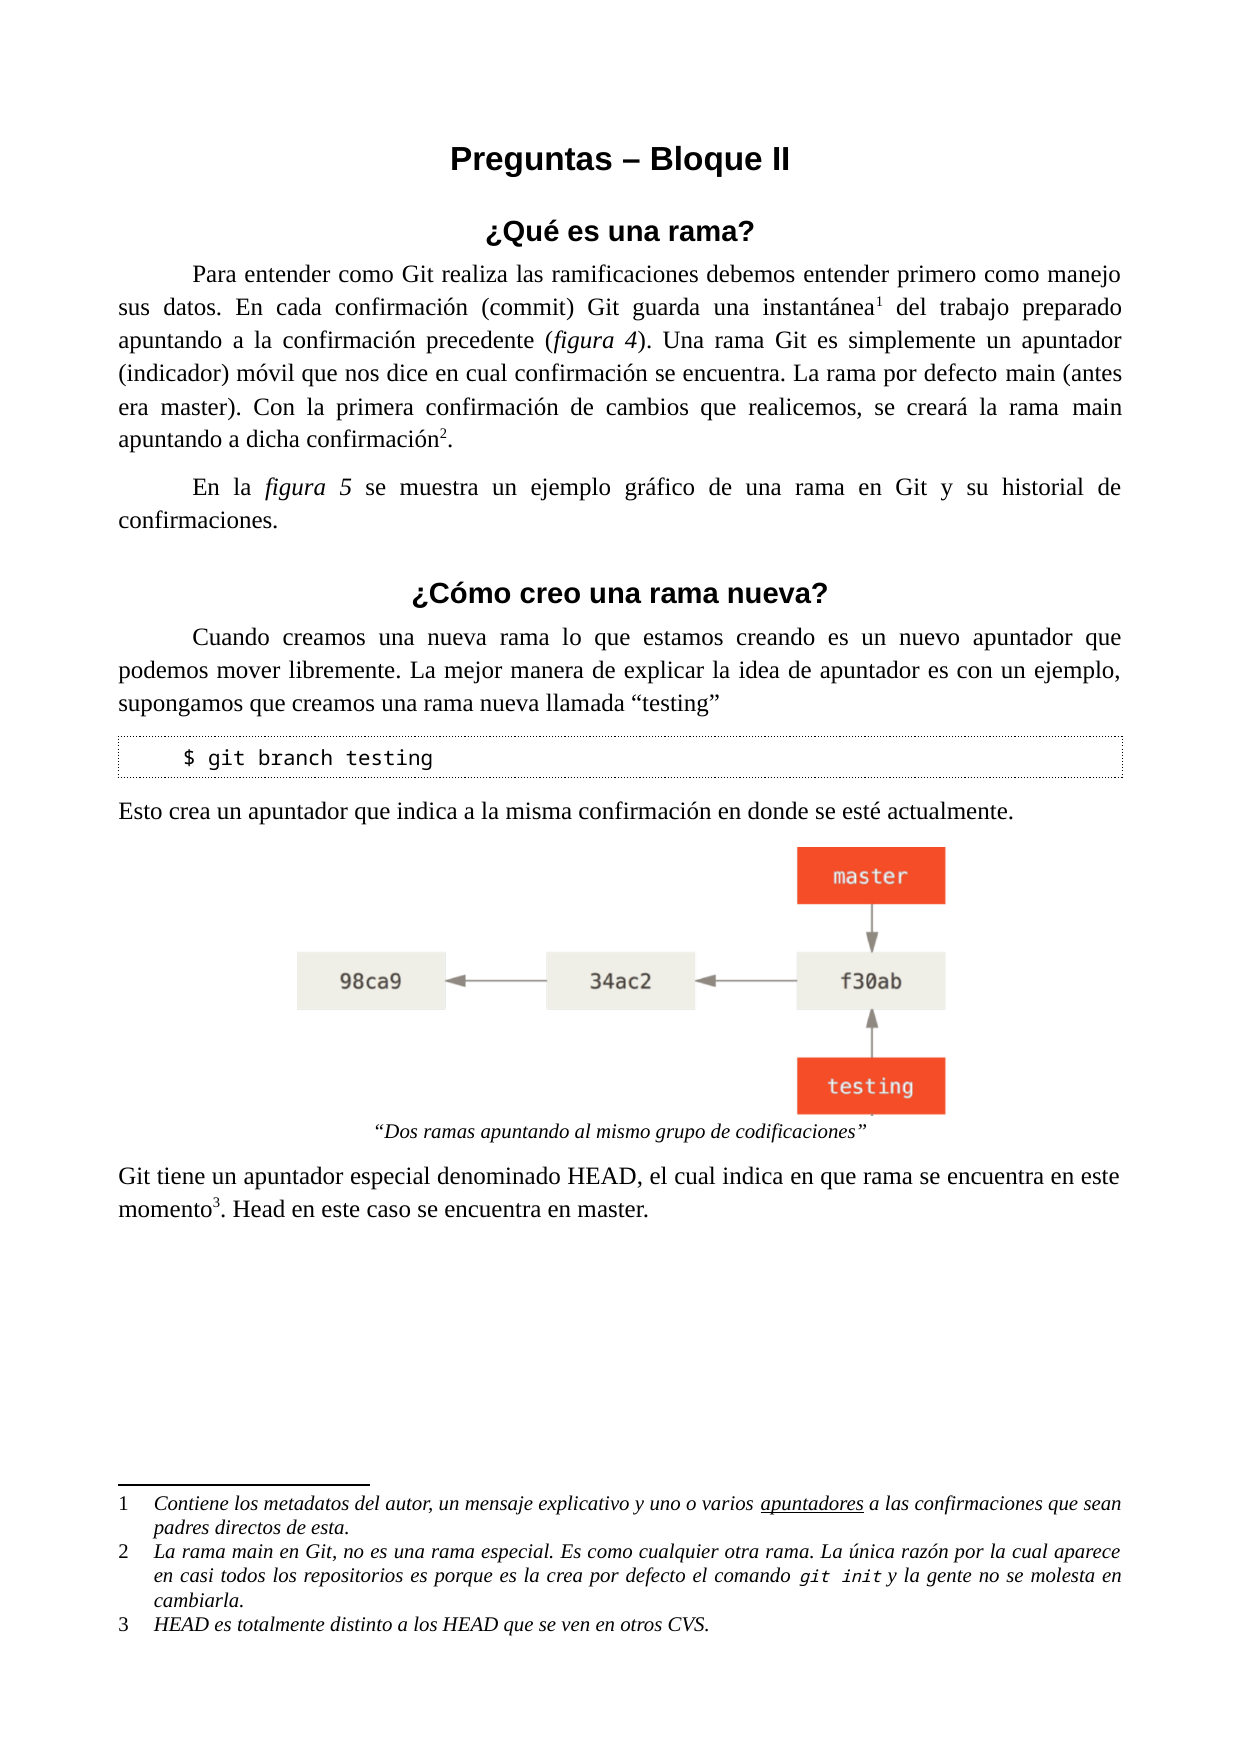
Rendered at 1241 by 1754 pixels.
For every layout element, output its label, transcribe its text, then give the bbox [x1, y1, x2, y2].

text “Dos ramas apuntando al mismo grupo de codificaciones” [118, 1119, 1122, 1143]
text Esto crea un apuntador que indica a la misma confirmación en donde se esté actualmente. [118, 796, 1122, 824]
subtitle ¿Cómo creo una rama nueva? [118, 576, 1122, 610]
text Para entender como Git realiza las ramificaciones debemos entender primero como manejo sus datos. En cada confirmación (commit) Git guarda una instantánea del trabajo preparado apuntando a la confirmación precedente (figura 4). Una rama Git es simplemente un apuntador (indicador) móvil que nos dice en cual confirmación se encuentra. La rama por defecto main (antes era master). Con la primera confirmación de cambios que realicemos, se creará la rama main apuntando a dicha confirmación. [118, 259, 1122, 453]
table_header $ git branch testing [118, 736, 1122, 777]
text En la figura 5 se muestra un ejemplo gráfico de una rama en Git y su historial de confirmaciones. [118, 472, 1122, 534]
text Cuando creamos una nueva rama lo que estamos creando es un nuevo apuntador que podemos mover libremente. La mejor manera de explicar la idea de apuntador es con un ejemplo, supongamos que creamos una rama nueva llamada “testing” [118, 622, 1122, 717]
picture [290, 843, 950, 1119]
subtitle Preguntas – Bloque II [118, 139, 1122, 177]
text HEAD es totalmente distinto a los HEAD que se ven en otros CVS. [118, 1612, 1122, 1636]
text Git tiene un apuntador especial denominado HEAD, el cual indica en que rama se encuentra en este momento. Head en este caso se encuentra en master. [118, 1161, 1122, 1223]
text La rama main en Git, no es una rama especial. Es como cualquier otra rama. La única razón por la cual aparece en casi todos los repositorios es porque es la crea por defecto el comando git init y la gente no se molesta en cambiarla. [118, 1539, 1122, 1612]
text Contiene los metadatos del autor, un mensaje explicativo y uno o varios apuntadores a las confirmaciones que sean padres directos de esta. [118, 1491, 1122, 1539]
subtitle ¿Qué es una rama? [118, 213, 1122, 247]
